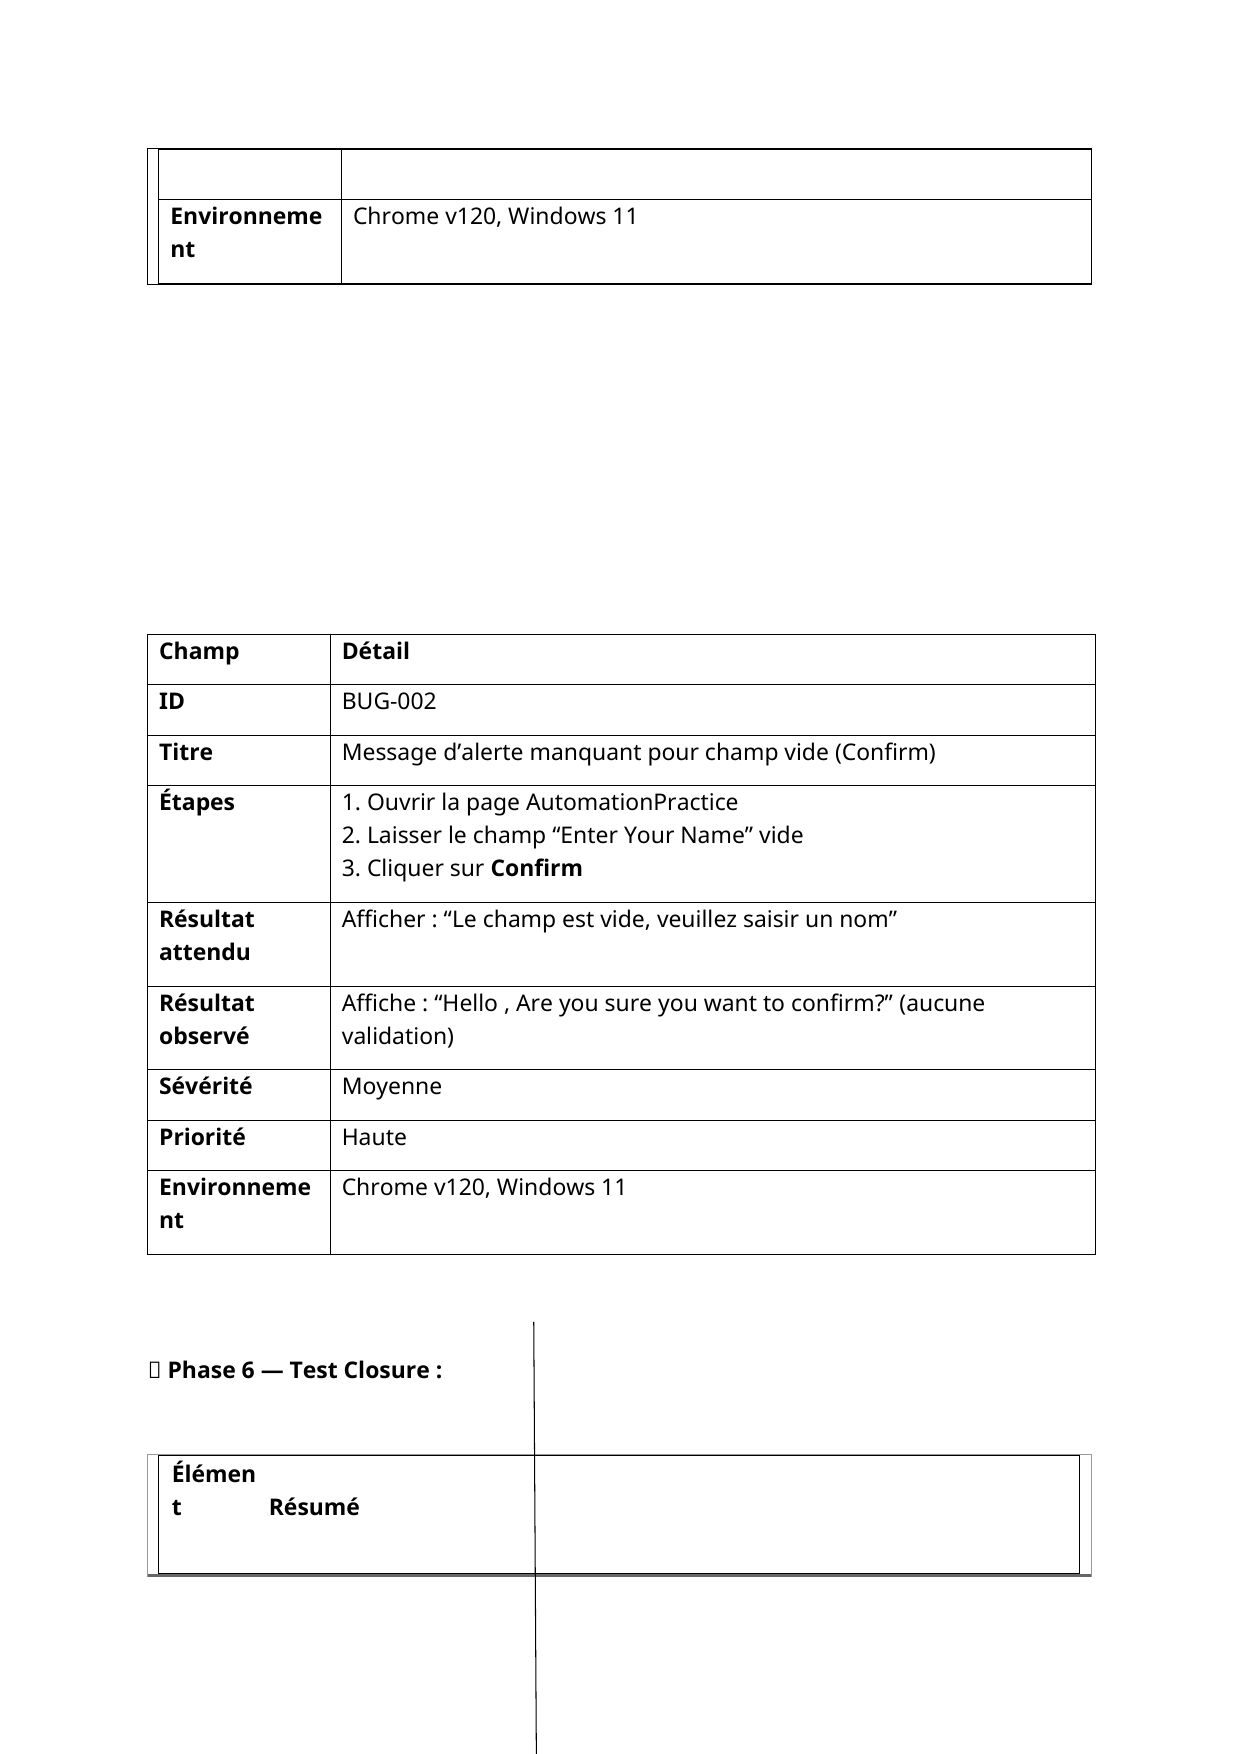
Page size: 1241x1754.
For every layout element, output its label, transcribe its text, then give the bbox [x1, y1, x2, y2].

table_cell [342, 150, 1091, 199]
table_cell Chrome v120, Windows 11 [331, 1171, 1095, 1254]
text [535, 1354, 1093, 1386]
table_cell Environnement [148, 1171, 330, 1254]
table_cell Moyenne [331, 1070, 1095, 1120]
table_header Résumé [267, 1456, 534, 1542]
table_header [148, 1455, 158, 1574]
table_cell Afficher : “Le champ est vide, veuillez saisir un nom” [331, 903, 1095, 986]
table_header [159, 1456, 534, 1573]
table_cell Étapes [148, 786, 330, 902]
table_cell Résultat observé [148, 987, 330, 1069]
table_cell ID [148, 685, 330, 734]
table_cell [159, 150, 341, 199]
table_cell Priorité [148, 1121, 330, 1170]
table_cell BUG-002 [331, 685, 1095, 734]
table_cell 1. Ouvrir la page AutomationPractice 2. Laisser le champ “Enter Your Name” vide 3. Cliquer sur Confirm [331, 786, 1095, 902]
table_cell Message d’alerte manquant pour champ vide (Confirm) [331, 736, 1095, 785]
table_cell Environnement [159, 200, 341, 283]
table_cell Affiche : “Hello , Are you sure you want to confirm?” (aucune validation) [331, 987, 1095, 1069]
table_cell Chrome v120, Windows 11 [342, 200, 1091, 283]
table_header Élément [170, 1456, 267, 1542]
table_cell Résultat attendu [148, 903, 330, 986]
text ✅ Phase 6 — Test Closure : [148, 1354, 533, 1386]
table_header [536, 1456, 1079, 1573]
table_cell Haute [331, 1121, 1095, 1170]
table_header [536, 1456, 781, 1542]
table_header Champ [148, 635, 330, 684]
table_header [148, 149, 158, 284]
table_cell Sévérité [148, 1070, 330, 1120]
table_cell Titre [148, 736, 330, 785]
table_header [1080, 1455, 1091, 1574]
table_header Détail [331, 635, 1095, 684]
